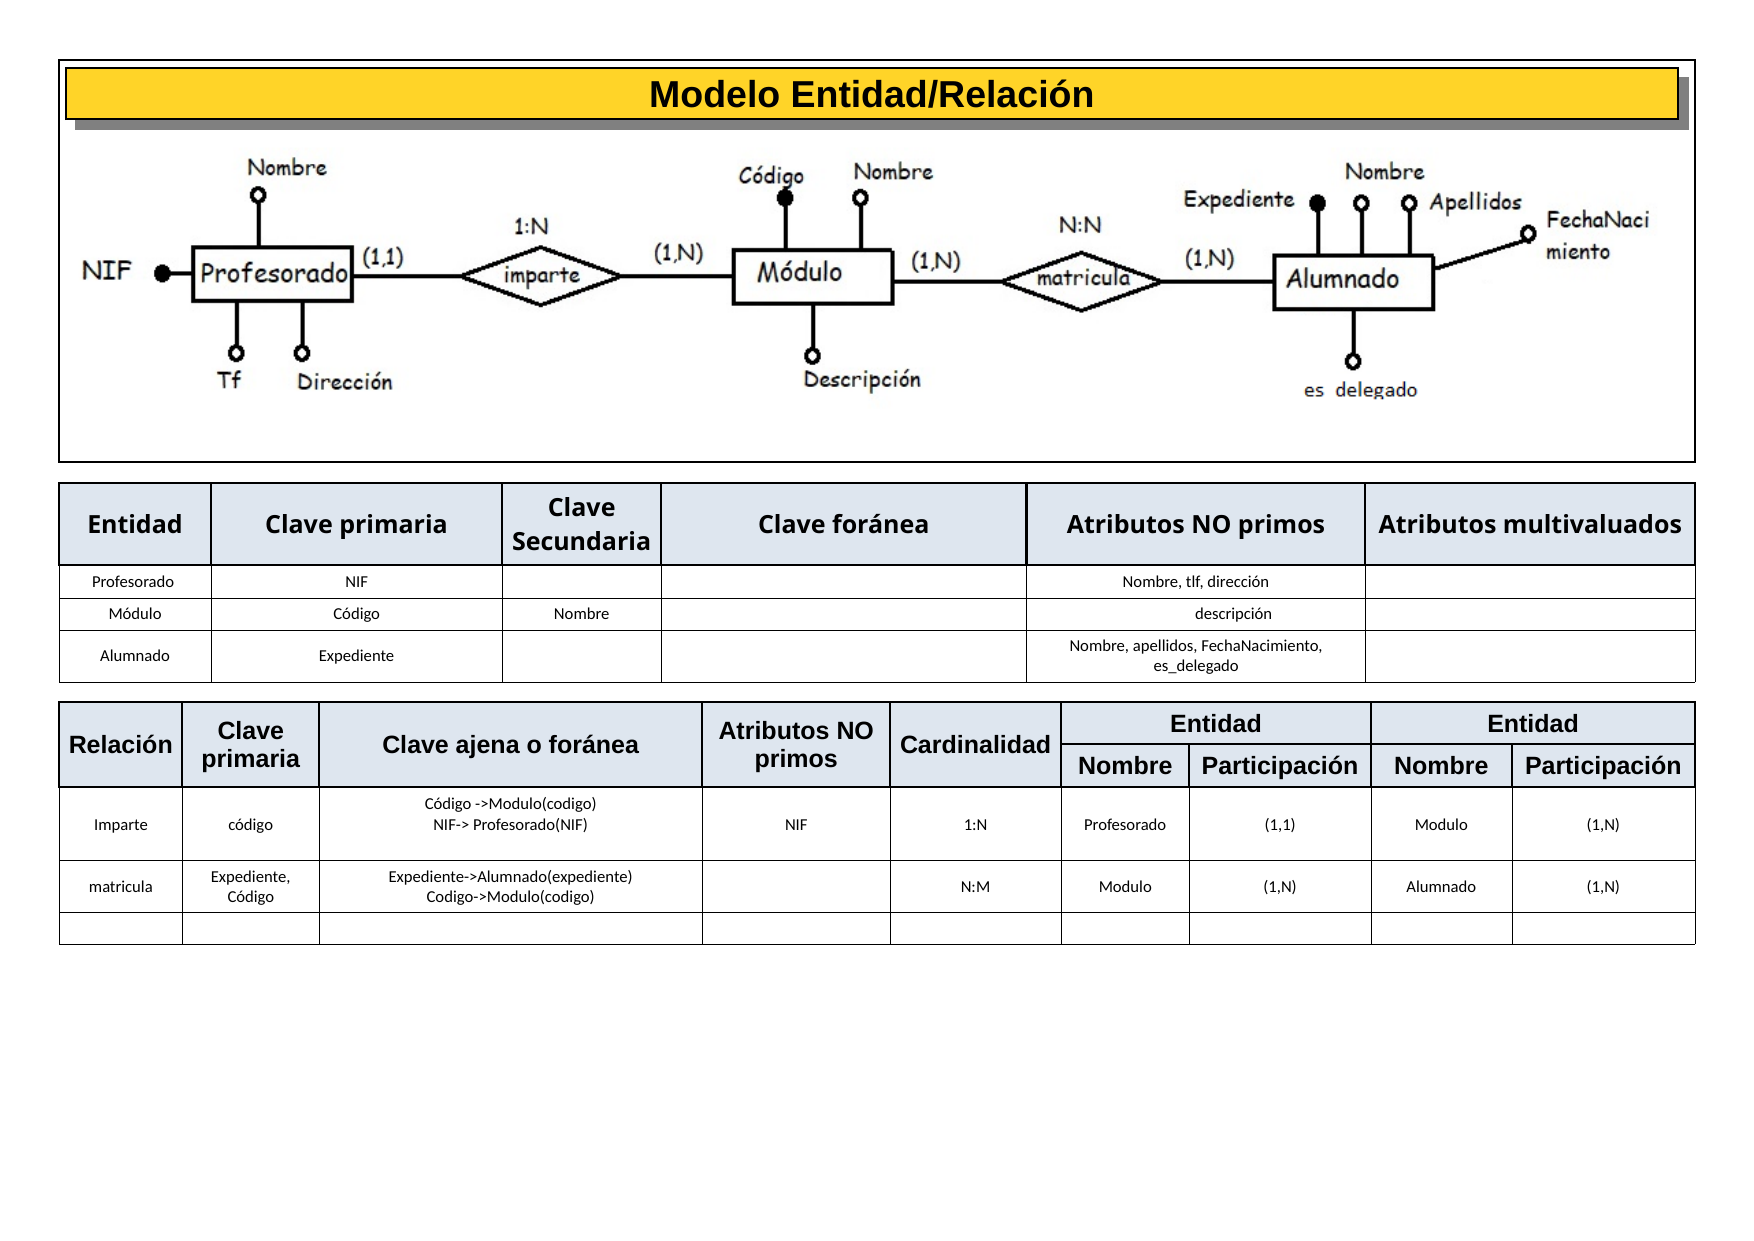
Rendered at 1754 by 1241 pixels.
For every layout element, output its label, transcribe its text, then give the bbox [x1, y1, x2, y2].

table_cell Expediente->Alumnado(expediente) Codigo->Modulo(codigo) [320, 861, 702, 912]
table_cell código [183, 788, 319, 860]
table_cell Profesorado [60, 566, 211, 598]
table_header Modelo Entidad/Relación [60, 61, 1694, 136]
table_header Entidad [1372, 703, 1694, 743]
table_cell (1,N) [1513, 788, 1695, 860]
table_cell [1366, 599, 1695, 629]
table_cell Código [212, 599, 502, 629]
table_cell [503, 566, 661, 598]
table_cell [662, 599, 1026, 629]
table_cell [703, 861, 890, 912]
table_cell Participación [1513, 745, 1694, 786]
table_cell [1372, 913, 1512, 944]
table_header Atributos NO primos [703, 703, 889, 786]
table_cell (1,N) [1513, 861, 1695, 912]
table_cell Profesorado [1062, 788, 1189, 860]
table_cell Participación [1190, 745, 1370, 786]
table_cell [320, 913, 702, 944]
table_header Atributos NO primos [1028, 484, 1364, 564]
table_cell Expediente, Código [183, 861, 319, 912]
table_cell Nombre [1372, 745, 1511, 786]
table_header Clave primaria [212, 484, 501, 564]
table_cell [1366, 631, 1695, 682]
table_header Relación [60, 703, 181, 786]
table_cell [503, 631, 661, 682]
table_cell [60, 913, 182, 944]
table_cell [703, 913, 890, 944]
table_header Entidad [1062, 703, 1370, 743]
table_cell N:M [891, 861, 1061, 912]
table_cell NIF [703, 788, 890, 860]
table_cell Modulo [1372, 788, 1512, 860]
table_cell (1,N) [1190, 861, 1371, 912]
table_cell descripción [1027, 599, 1365, 629]
table_header Entidad [60, 484, 210, 564]
table_cell [891, 913, 1061, 944]
table_cell Alumnado [1372, 861, 1512, 912]
table_header Cardinalidad [891, 703, 1060, 786]
table_cell [60, 136, 1694, 461]
table_cell Nombre [1062, 745, 1188, 786]
table_cell [662, 631, 1026, 682]
table_header Clave primaria [183, 703, 318, 786]
table_cell Expediente [212, 631, 502, 682]
table_header Clave Secundaria [503, 484, 660, 564]
table_cell [1062, 913, 1189, 944]
table_cell Nombre [503, 599, 661, 629]
table_cell 1:N [891, 788, 1061, 860]
table_cell Módulo [60, 599, 211, 629]
table_cell matricula [60, 861, 182, 912]
table_cell Nombre, apellidos, FechaNacimiento, es_delegado [1027, 631, 1365, 682]
table_cell [1513, 913, 1695, 944]
table_cell (1,1) [1190, 788, 1371, 860]
table_cell Nombre, tlf, dirección [1027, 566, 1365, 598]
table_cell [183, 913, 319, 944]
table_cell Imparte [60, 788, 182, 860]
table_cell Alumnado [60, 631, 211, 682]
table_header Clave foránea [662, 484, 1025, 564]
table_cell Código ->Modulo(codigo) NIF-> Profesorado(NIF) [320, 788, 702, 860]
table_cell [662, 566, 1026, 598]
table_cell NIF [212, 566, 502, 598]
picture [64, 141, 1690, 409]
table_cell [1366, 566, 1695, 598]
table_cell Modulo [1062, 861, 1189, 912]
table_cell [1190, 913, 1371, 944]
table_header Atributos multivaluados [1366, 484, 1694, 564]
table_header Clave ajena o foránea [320, 703, 701, 786]
